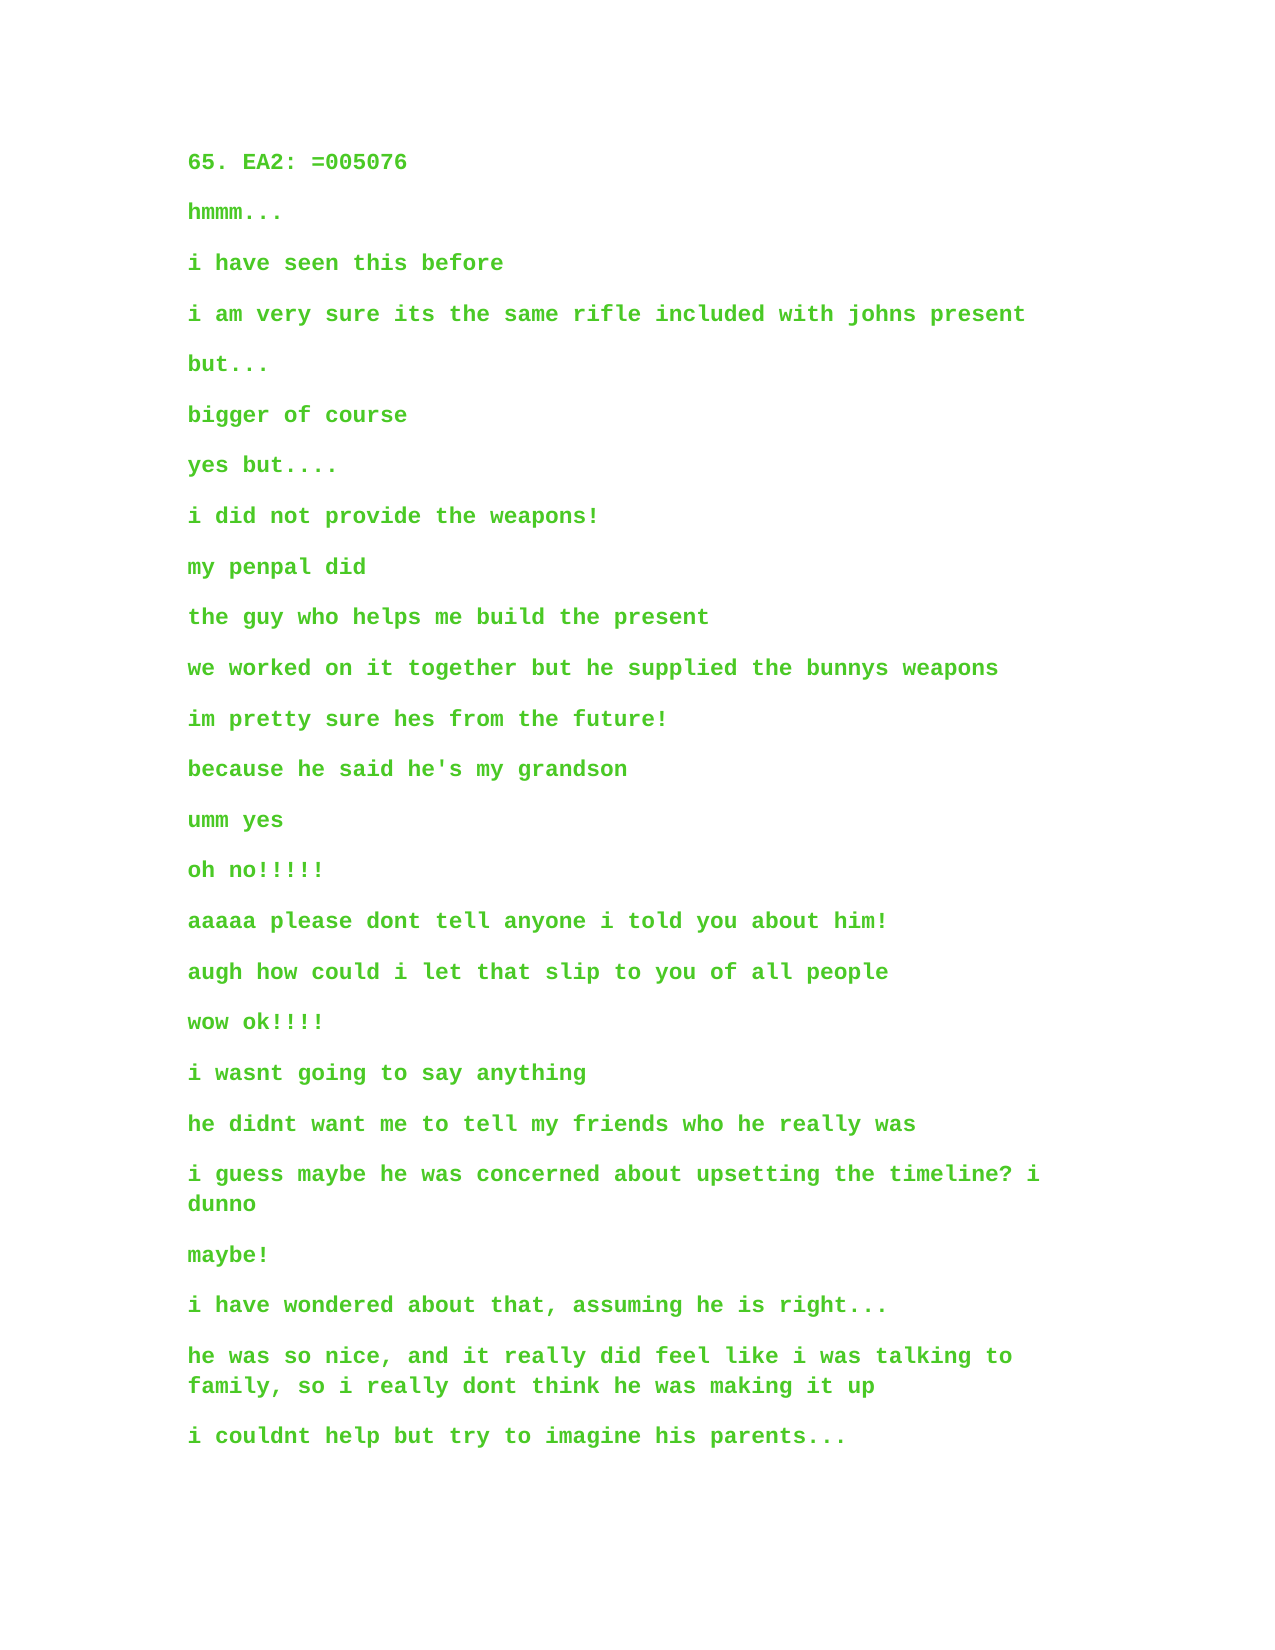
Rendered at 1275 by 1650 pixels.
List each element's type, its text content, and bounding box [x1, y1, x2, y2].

text bigger of course [187, 403, 1087, 429]
text because he said he's my grandson [187, 757, 1087, 783]
text 65. EA2: =005076 [187, 150, 1087, 176]
text hmmm... [187, 201, 1087, 227]
text but... [187, 352, 1087, 378]
text the guy who helps me build the present [187, 606, 1087, 632]
text i have wondered about that, assuming he is right... [187, 1293, 1087, 1319]
text augh how could i let that slip to you of all people [187, 960, 1087, 986]
text oh no!!!!! [187, 859, 1087, 885]
text im pretty sure hes from the future! [187, 707, 1087, 733]
text we worked on it together but he supplied the bunnys weapons [187, 656, 1087, 682]
text i wasnt going to say anything [187, 1061, 1087, 1087]
text he didnt want me to tell my friends who he really was [187, 1112, 1087, 1138]
text wow ok!!!! [187, 1011, 1087, 1037]
text i have seen this before [187, 251, 1087, 277]
text i am very sure its the same rifle included with johns present [187, 302, 1087, 328]
text i couldnt help but try to imagine his parents... [187, 1424, 1087, 1451]
text aaaaa please dont tell anyone i told you about him! [187, 909, 1087, 935]
text my penpal did [187, 555, 1087, 581]
text he was so nice, and it really did feel like i was talking to family, so i really dont think he was making it up [187, 1344, 1087, 1400]
text yes but.... [187, 454, 1087, 480]
text maybe! [187, 1243, 1087, 1269]
text i guess maybe he was concerned about upsetting the timeline? i dunno [187, 1162, 1087, 1218]
text umm yes [187, 808, 1087, 834]
text i did not provide the weapons! [187, 504, 1087, 530]
